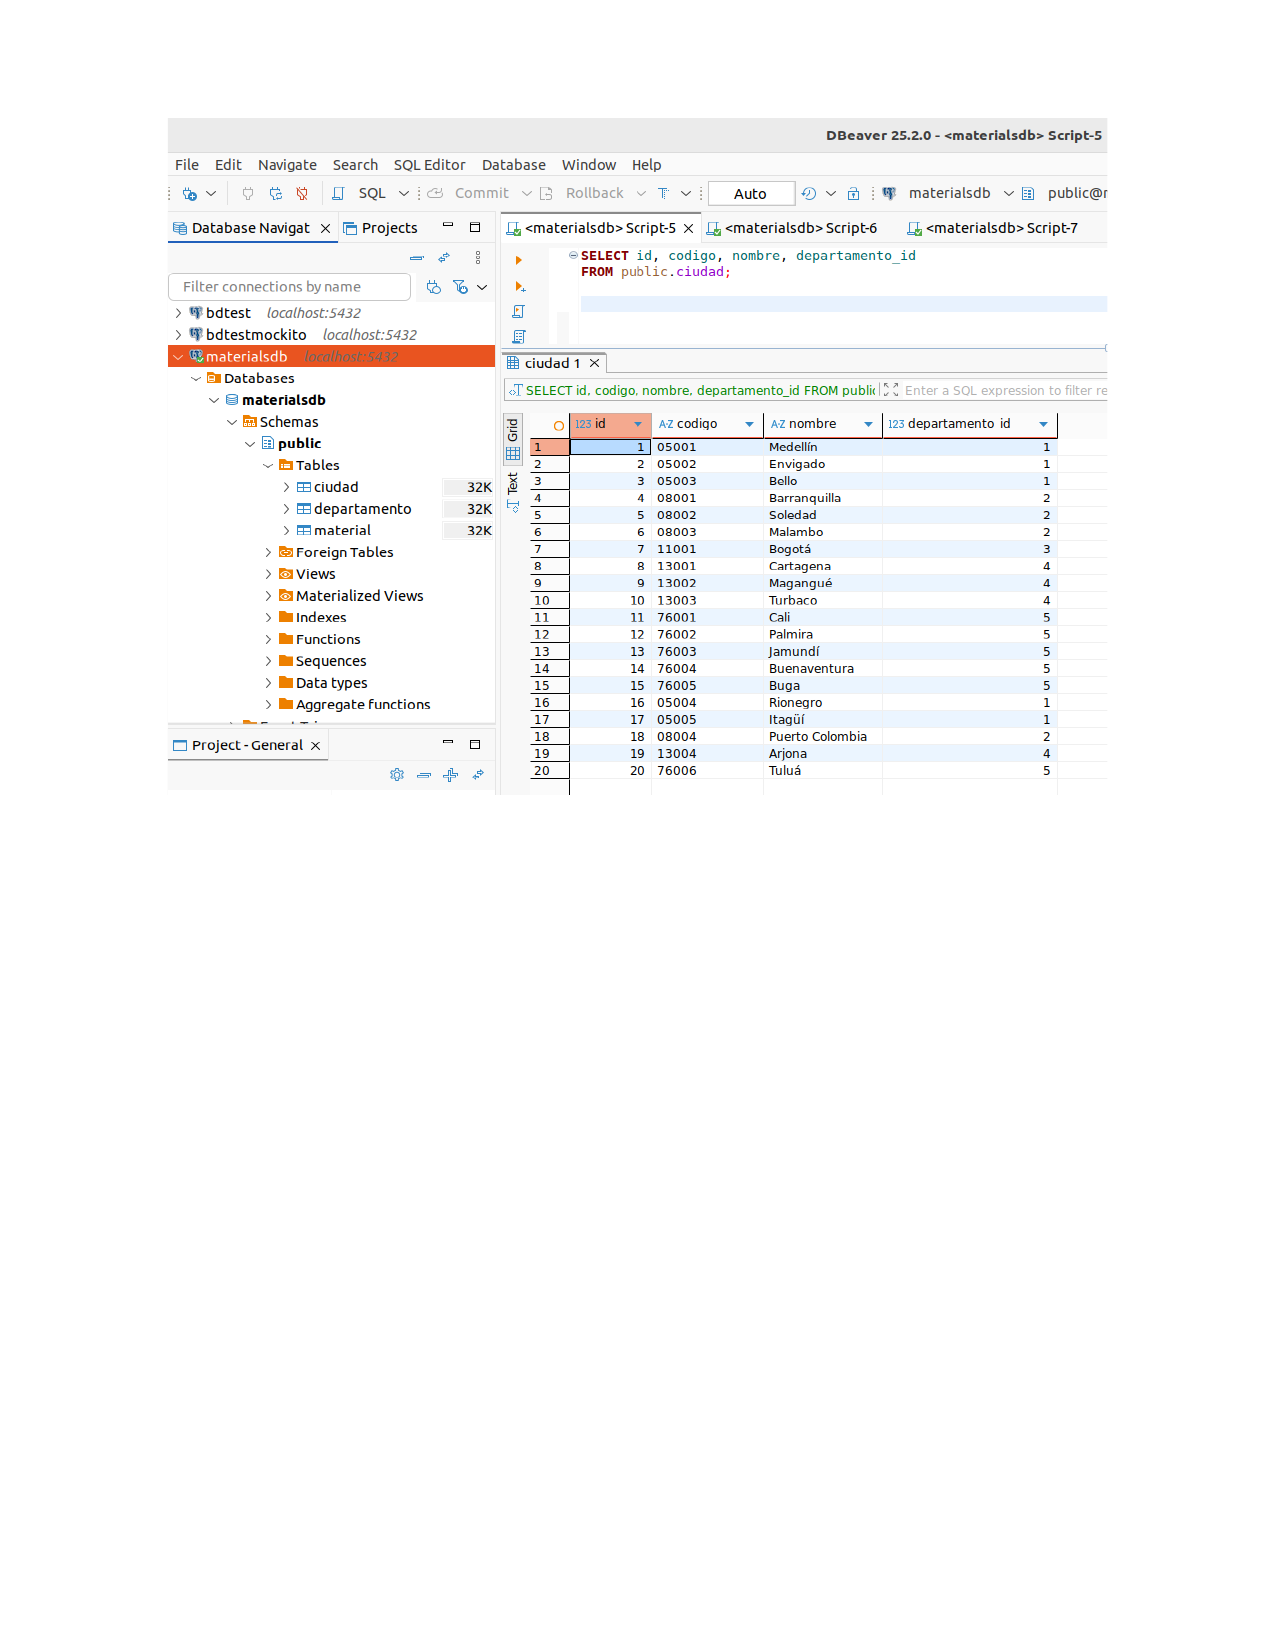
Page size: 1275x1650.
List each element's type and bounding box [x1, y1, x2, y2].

picture [167, 118, 1108, 795]
